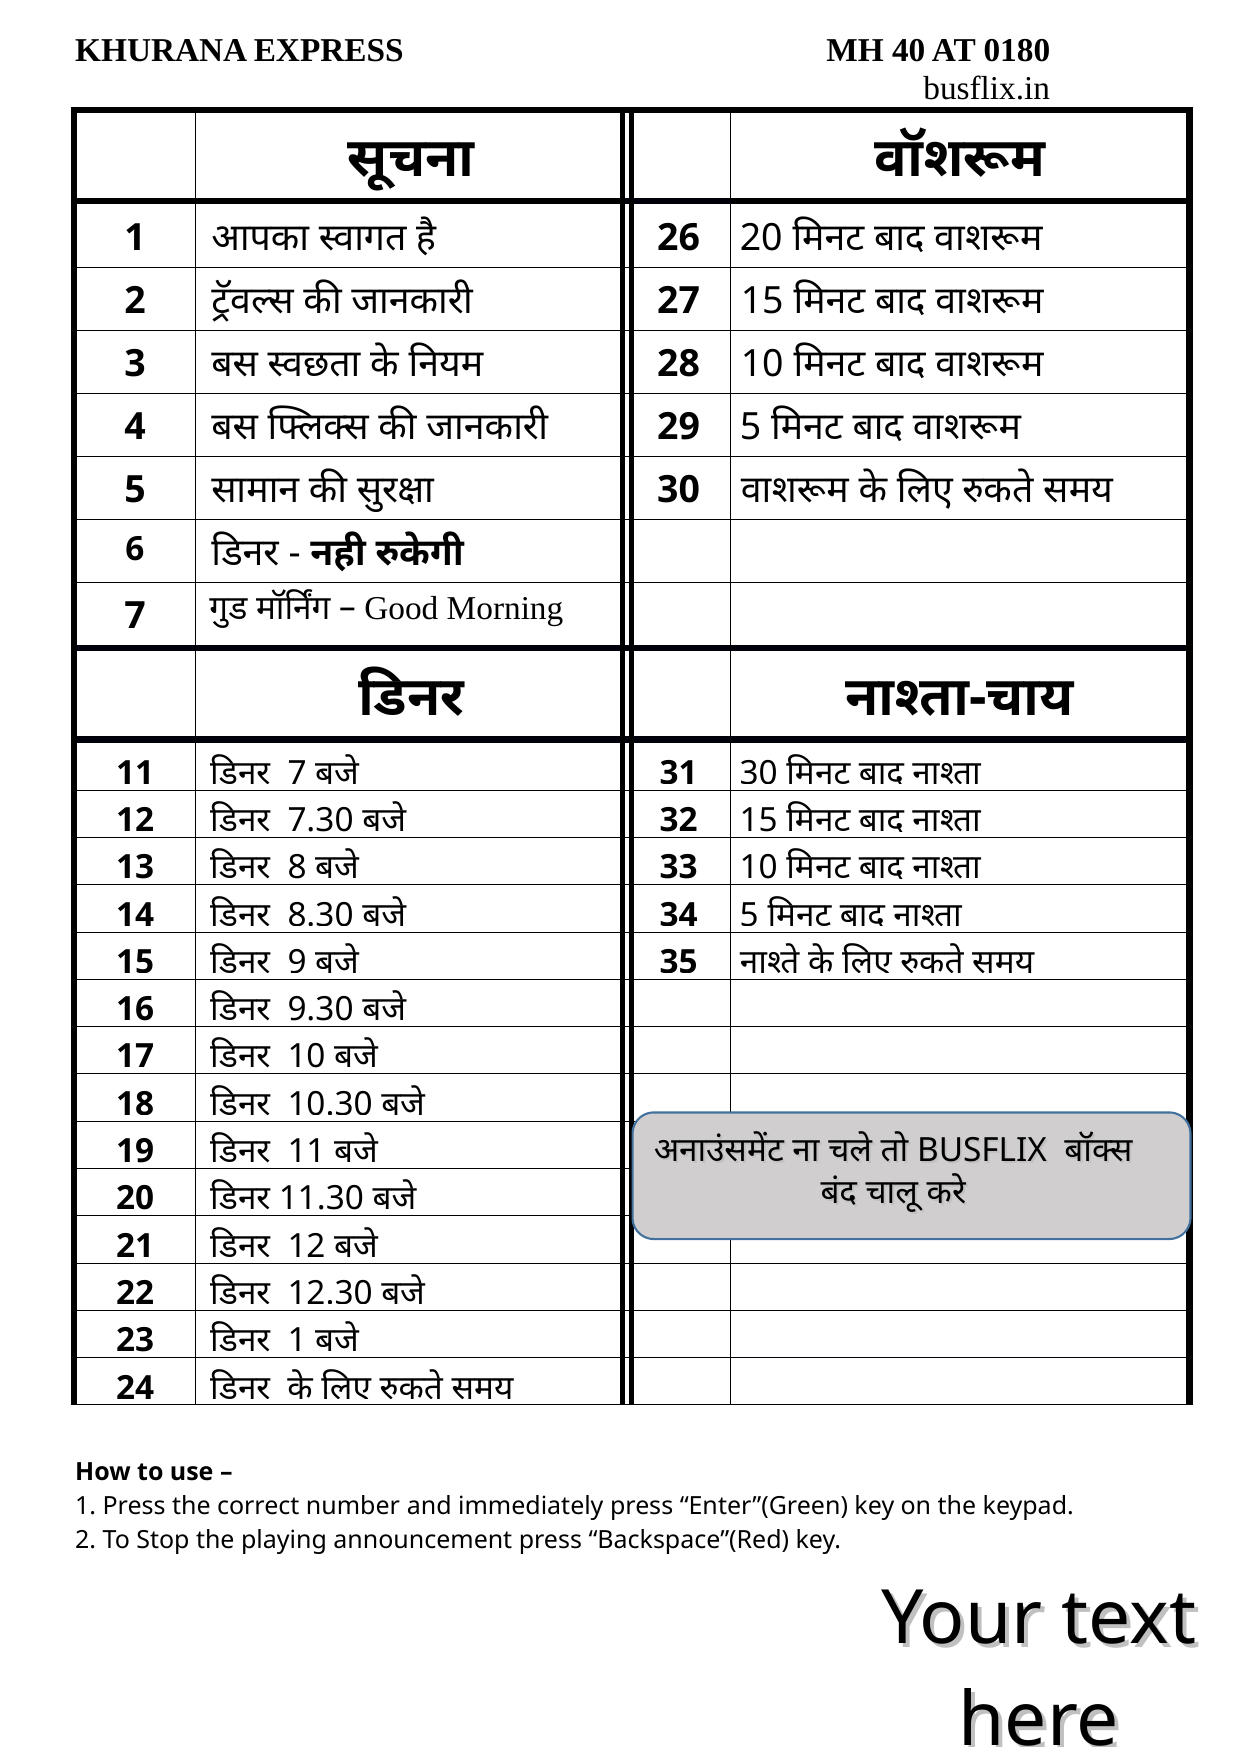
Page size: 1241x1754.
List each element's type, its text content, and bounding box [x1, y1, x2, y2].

table_cell डिनर 8.30 बजे [196, 885, 620, 931]
table_cell 34 [634, 885, 730, 931]
table_cell [634, 1027, 730, 1073]
table_header [634, 113, 730, 198]
table_cell [731, 1074, 1186, 1118]
table_cell 5 [77, 457, 195, 519]
table_cell [634, 1074, 730, 1121]
table_cell आपका स्वागत है [196, 204, 620, 267]
table_cell डिनर [196, 651, 620, 736]
table_cell 12 [77, 791, 195, 837]
table_cell [731, 980, 1186, 1026]
table_cell डिनर 9 बजे [196, 933, 620, 979]
table_cell 4 [77, 394, 195, 456]
table_cell [837, 1556, 1240, 1754]
table_cell [731, 1358, 1186, 1404]
table_cell डिनर 11.30 बजे [196, 1169, 620, 1215]
table_cell 15 मिनट बाद वाशरूम [731, 268, 1186, 330]
table_cell 30 मिनट बाद नाश्ता [731, 743, 1186, 789]
table_cell 11 [77, 743, 195, 789]
table_cell डिनर 11 बजे [196, 1122, 620, 1168]
table_cell 17 [77, 1027, 195, 1073]
table_cell 30 [634, 457, 730, 519]
table_cell 18 [77, 1074, 195, 1121]
table_cell गुड मॉर्निंग – Good Morning [196, 583, 620, 645]
table_cell 5 मिनट बाद नाश्ता [731, 885, 1186, 931]
table_header [77, 113, 195, 198]
table_cell डिनर 7 बजे [196, 743, 620, 789]
table_cell 21 [77, 1216, 195, 1262]
table_cell 19 [77, 1122, 195, 1168]
table_cell 23 [77, 1311, 195, 1357]
text 1. Press the correct number and immediately press “Enter”(Green) key on the keypad. [75, 1488, 1165, 1522]
table_cell डिनर - नही रुकेगी [196, 520, 620, 582]
table_cell 10 मिनट बाद नाश्ता [731, 838, 1186, 884]
table_cell [634, 583, 730, 645]
table_cell डिनर 7.30 बजे [196, 791, 620, 837]
table_cell 15 मिनट बाद नाश्ता [731, 791, 1186, 837]
table_cell डिनर 8 बजे [196, 838, 620, 884]
table_cell 31 [634, 743, 730, 789]
table_cell सामान की सुरक्षा [196, 457, 620, 519]
table_cell 26 [634, 204, 730, 267]
table_cell [634, 1264, 730, 1310]
table_cell [634, 520, 730, 582]
table_cell 7 [77, 583, 195, 645]
table_cell [634, 1230, 730, 1262]
table_cell डिनर 9.30 बजे [196, 980, 620, 1026]
table_cell वाशरूम के लिए रुकते समय [731, 457, 1186, 519]
table_cell नाश्ते के लिए रुकते समय [731, 933, 1186, 979]
table_cell [77, 651, 195, 736]
table_cell बस स्वछता के नियम [196, 331, 620, 393]
table_cell 28 [634, 331, 730, 393]
table_cell 20 [77, 1169, 195, 1215]
table_cell बस फ्लिक्स की जानकारी [196, 394, 620, 456]
table_cell डिनर 1 बजे [196, 1311, 620, 1357]
table_cell डिनर के लिए रुकते समय [196, 1358, 620, 1404]
table_cell ट्रॅवल्स की जानकारी [196, 268, 620, 330]
table_cell 6 [77, 520, 195, 582]
table_cell [731, 520, 1186, 582]
table_cell 2 [77, 268, 195, 330]
table_cell [634, 651, 730, 736]
table_cell [634, 1358, 730, 1404]
table_cell नाश्ता-चाय [731, 651, 1186, 736]
table_cell [731, 1311, 1186, 1357]
table_cell 22 [77, 1264, 195, 1310]
table_cell [731, 583, 1186, 645]
table_cell [731, 1264, 1186, 1310]
table_cell 5 मिनट बाद वाशरूम [731, 394, 1186, 456]
table_cell 3 [77, 331, 195, 393]
table_cell 27 [634, 268, 730, 330]
table_cell 1 [77, 204, 195, 267]
table_header सूचना [196, 113, 620, 198]
table_cell [731, 1234, 1186, 1262]
table_cell डिनर 10.30 बजे [196, 1074, 620, 1121]
table_cell 33 [634, 838, 730, 884]
table_cell [634, 980, 730, 1026]
text How to use – [75, 1454, 1165, 1488]
table_cell डिनर 12.30 बजे [196, 1264, 620, 1310]
table_cell 24 [77, 1358, 195, 1404]
table_cell 29 [634, 394, 730, 456]
table_cell 15 [77, 933, 195, 979]
table_cell 35 [634, 933, 730, 979]
table_header वॉशरूम [731, 113, 1186, 198]
table_cell 10 मिनट बाद वाशरूम [731, 331, 1186, 393]
table_cell [731, 1027, 1186, 1073]
table_cell [634, 1311, 730, 1357]
table_cell डिनर 10 बजे [196, 1027, 620, 1073]
table_cell 32 [634, 791, 730, 837]
table_cell डिनर 12 बजे [196, 1216, 620, 1262]
text 2. To Stop the playing announcement press “Backspace”(Red) key. [75, 1522, 1165, 1556]
table_cell 20 मिनट बाद वाशरूम [731, 204, 1186, 267]
table_cell 16 [77, 980, 195, 1026]
table_cell 14 [77, 885, 195, 931]
table_cell 13 [77, 838, 195, 884]
